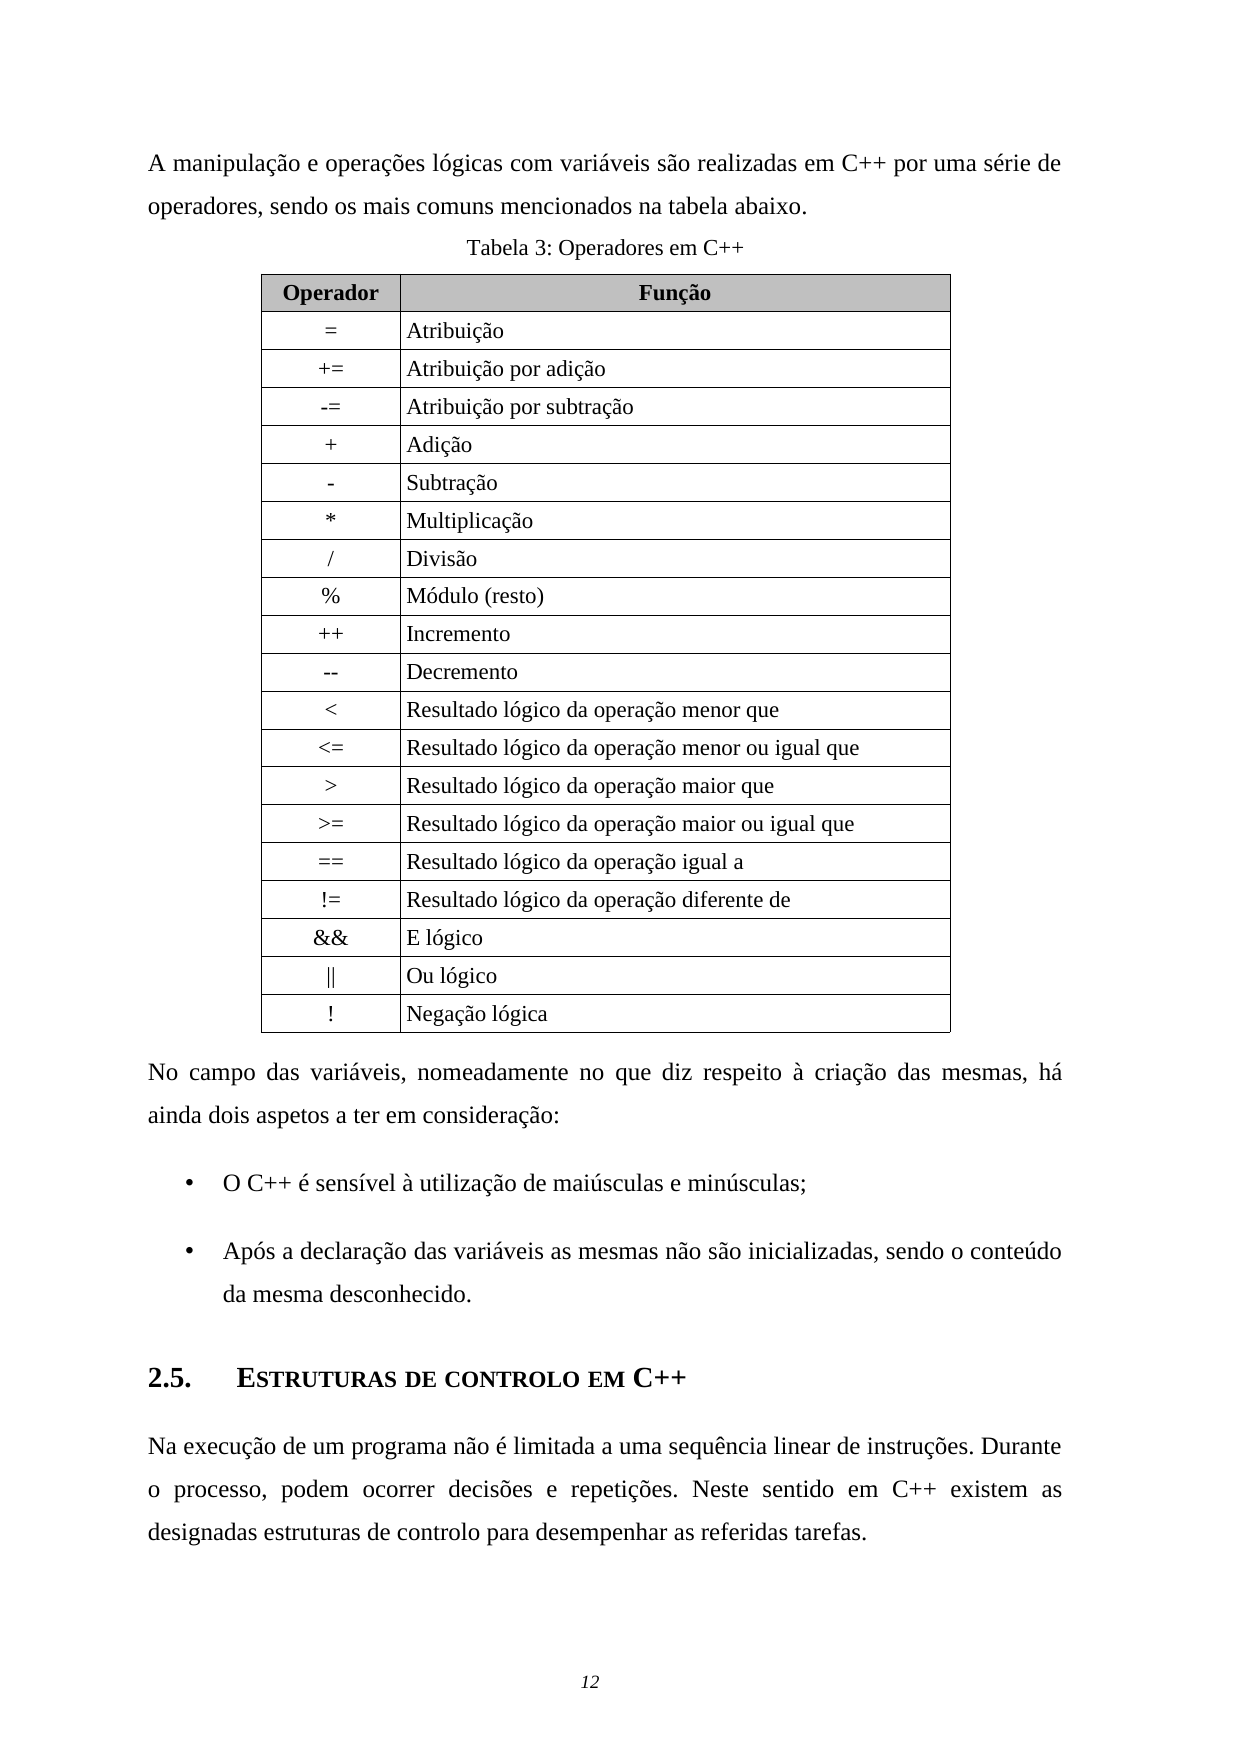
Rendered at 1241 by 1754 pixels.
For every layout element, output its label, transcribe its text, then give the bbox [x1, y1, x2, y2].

table_cell > [262, 767, 400, 804]
table_cell >= [262, 805, 400, 842]
table_cell - [262, 464, 400, 501]
table_cell Módulo (resto) [401, 578, 950, 615]
list Estruturas de controlo em C++ [148, 1360, 1063, 1393]
text Na execução de um programa não é limitada a uma sequência linear de instruções. Durante o processo, podem ocorrer decisões e repetições. Neste sentido em C++ existem as designadas estruturas de controlo para desempenhar as referidas tarefas. [148, 1431, 1063, 1546]
list O C++ é sensível à utilização de maiúsculas e minúsculas; [185, 1168, 1063, 1197]
table_cell && [262, 919, 400, 956]
table_header Operador [262, 275, 400, 311]
table_cell += [262, 350, 400, 387]
table_cell Incremento [401, 616, 950, 653]
table_cell -- [262, 654, 400, 691]
table_cell Resultado lógico da operação maior que [401, 767, 950, 804]
table_cell -= [262, 388, 400, 425]
list Após a declaração das variáveis as mesmas não são inicializadas, sendo o conteúdo da mesma desconhecido. [185, 1236, 1063, 1308]
text Tabela 3: Operadores em C++ [148, 234, 1063, 260]
table_cell % [262, 578, 400, 615]
table_cell Resultado lógico da operação menor ou igual que [401, 730, 950, 766]
table_cell Subtração [401, 464, 950, 501]
table_cell <= [262, 730, 400, 766]
table_cell Negação lógica [401, 995, 950, 1032]
table_cell Atribuição [401, 312, 950, 349]
table_cell Adição [401, 426, 950, 463]
table_cell / [262, 540, 400, 577]
table_cell ! [262, 995, 400, 1032]
text A manipulação e operações lógicas com variáveis são realizadas em C++ por uma série de operadores, sendo os mais comuns mencionados na tabela abaixo. [148, 148, 1063, 219]
table_cell Resultado lógico da operação maior ou igual que [401, 805, 950, 842]
table_cell != [262, 881, 400, 918]
table_cell Resultado lógico da operação diferente de [401, 881, 950, 918]
table_cell Atribuição por subtração [401, 388, 950, 425]
table_cell Ou lógico [401, 957, 950, 994]
table_cell Decremento [401, 654, 950, 691]
table_cell < [262, 692, 400, 728]
table_cell Resultado lógico da operação menor que [401, 692, 950, 728]
table_cell Resultado lógico da operação igual a [401, 843, 950, 880]
table_cell || [262, 957, 400, 994]
text No campo das variáveis, nomeadamente no que diz respeito à criação das mesmas, há ainda dois aspetos a ter em consideração: [148, 1057, 1063, 1129]
table_cell Divisão [401, 540, 950, 577]
table_header Função [401, 275, 950, 311]
table_cell = [262, 312, 400, 349]
table_cell ++ [262, 616, 400, 653]
table_cell Multiplicação [401, 502, 950, 539]
table_cell * [262, 502, 400, 539]
table_cell Atribuição por adição [401, 350, 950, 387]
table_cell + [262, 426, 400, 463]
table_cell E lógico [401, 919, 950, 956]
table_cell == [262, 843, 400, 880]
